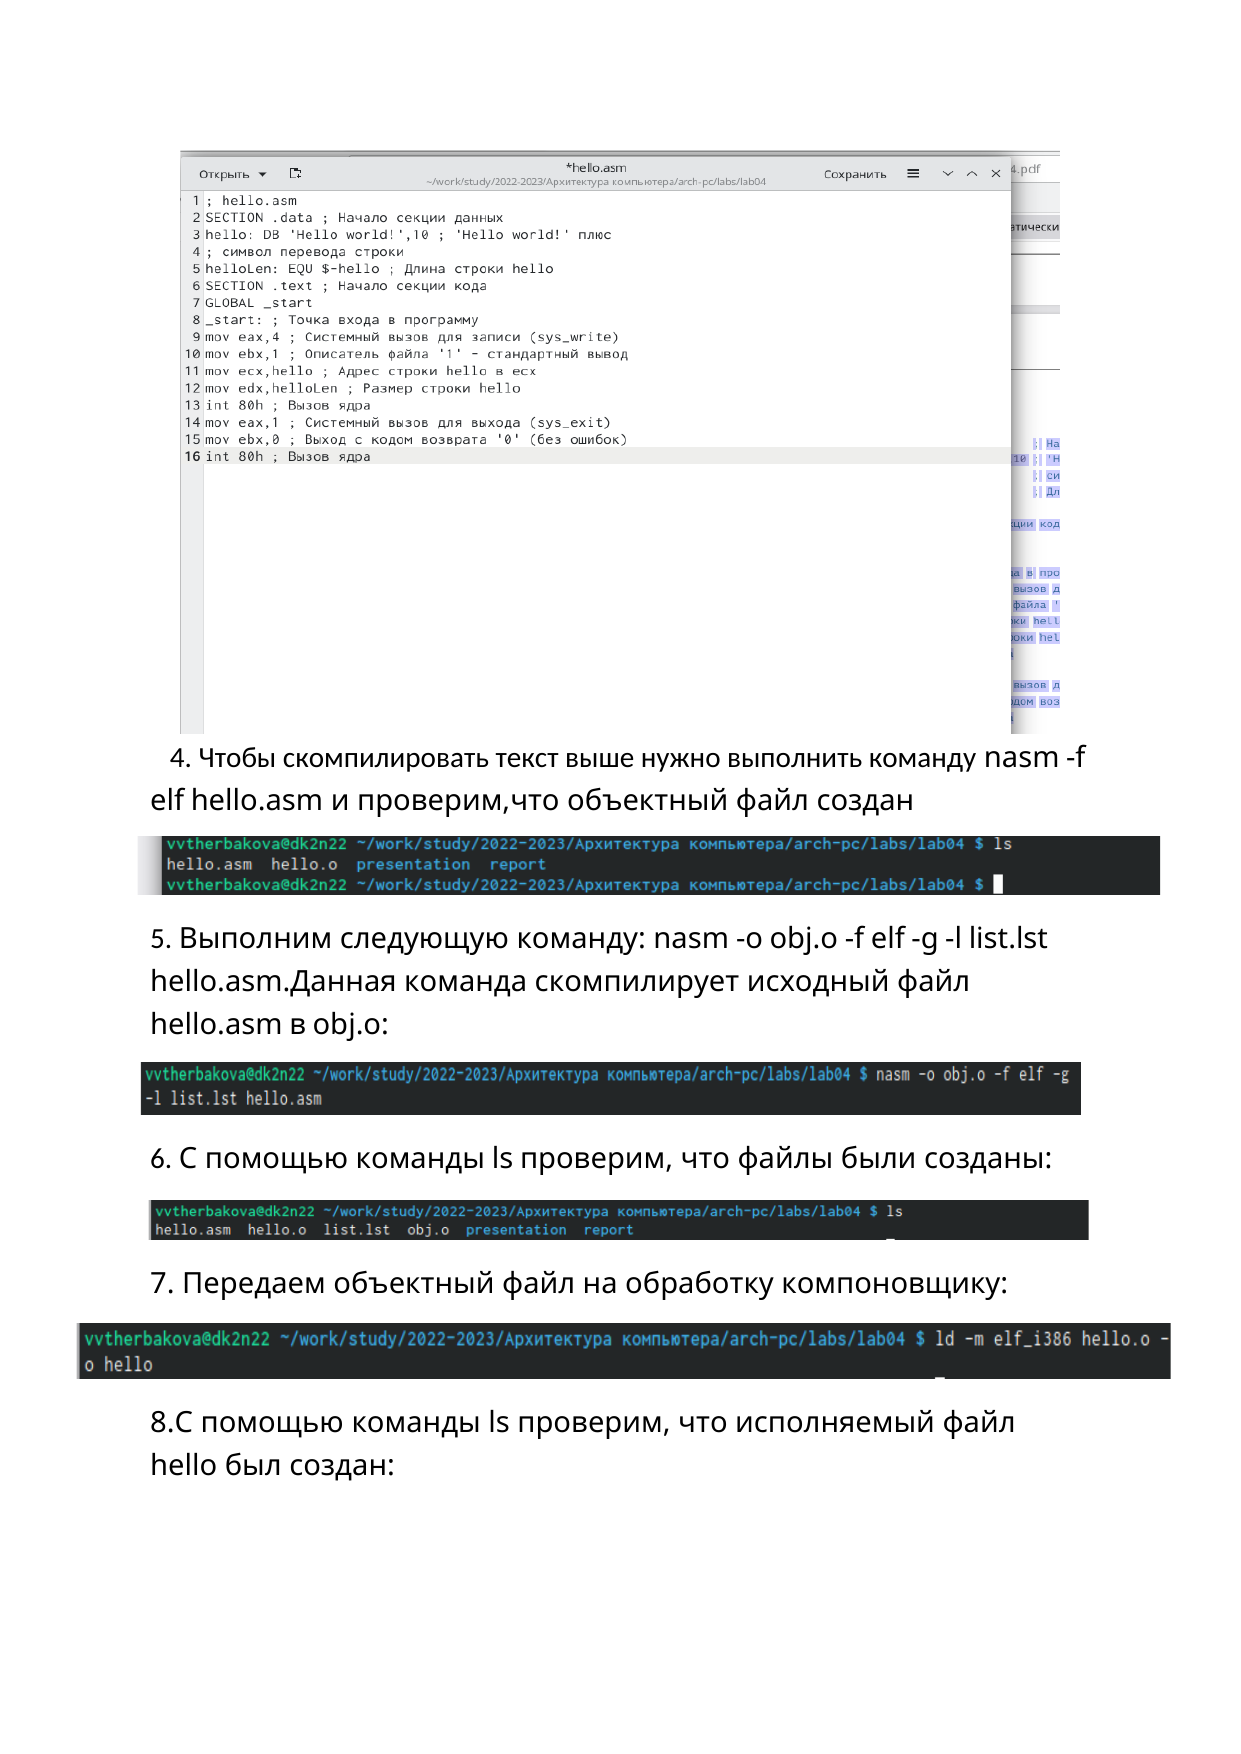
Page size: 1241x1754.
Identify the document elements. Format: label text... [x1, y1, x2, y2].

list 5. Выполним следующую команду: nasm -o obj.o -f elf -g -l list.lst hello.asm.Данная команда скомпилирует исходный файл hello.asm в obj.o: [150, 895, 1090, 1043]
picture [137, 836, 1161, 895]
picture [140, 1062, 1081, 1115]
text 8.С помощью команды ls проверим, что исполняемый файл hello был создан: [150, 1379, 1090, 1484]
picture [76, 1323, 1171, 1379]
text 4. Чтобы скомпилировать текст выше нужно выполнить команду nasm -f elf hello.asm и проверим,что объектный файл создан [150, 150, 1090, 819]
text 6. С помощью команды ls проверим, что файлы были созданы: [150, 1063, 1090, 1177]
picture [148, 1200, 1089, 1240]
picture [180, 150, 1060, 734]
text 7. Передаем объектный файл на обработку компоновщику: [150, 1197, 1090, 1302]
